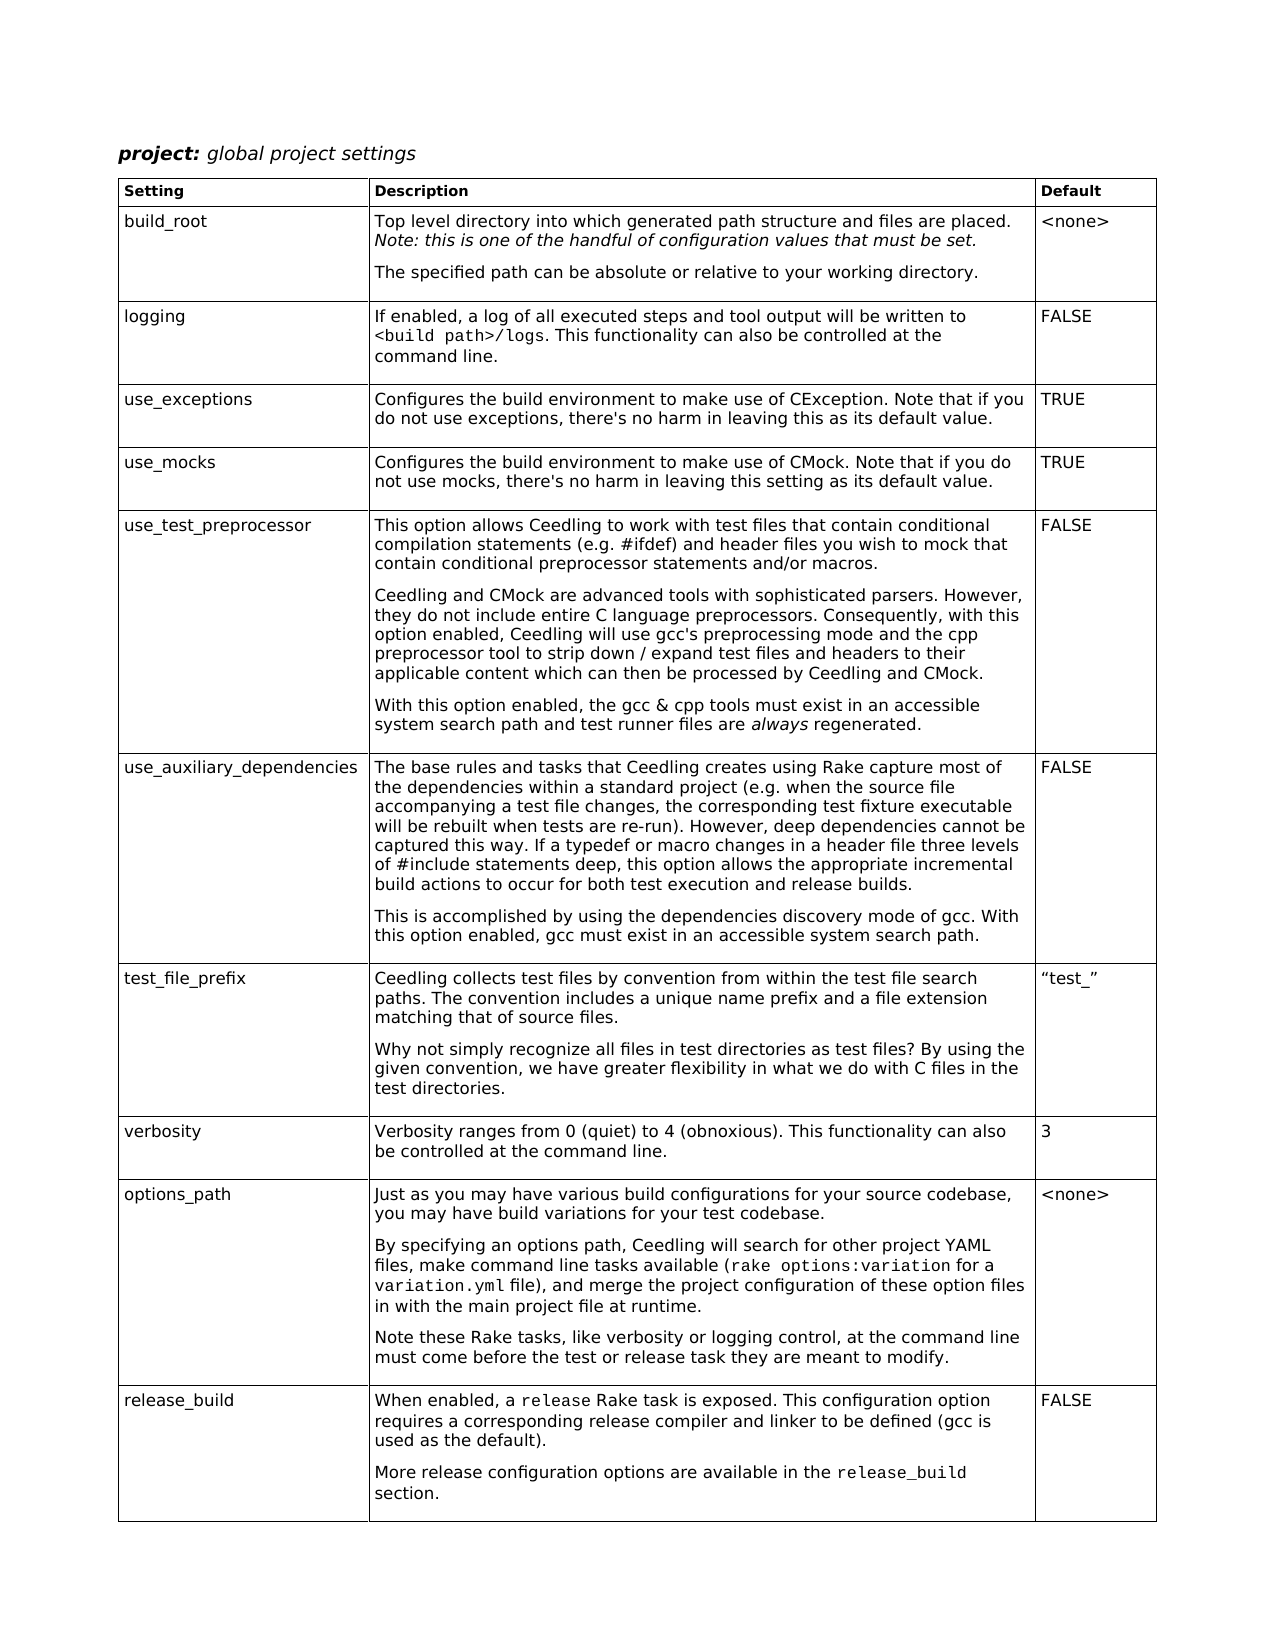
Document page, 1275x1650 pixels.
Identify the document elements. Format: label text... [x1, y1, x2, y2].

table_cell <none> [1036, 207, 1156, 301]
table_header Setting [119, 179, 368, 206]
table_cell FALSE [1036, 1386, 1156, 1521]
table_cell FALSE [1036, 754, 1156, 963]
table_cell If enabled, a log of all executed steps and tool output will be written to <build path>/logs. This functionality can also be controlled at the command line. [370, 302, 1035, 384]
table_cell build_root [119, 207, 368, 301]
table_cell FALSE [1036, 302, 1156, 384]
subtitle project: global project settings [118, 143, 1157, 165]
table_cell The base rules and tasks that Ceedling creates using Rake capture most of the dependencies within a standard project (e.g. when the source file accompanying a test file changes, the corresponding test fixture executable will be rebuilt when tests are re-run). However, deep dependencies cannot be captured this way. If a typedef or macro changes in a header file three levels of #include statements deep, this option allows the appropriate incremental build actions to occur for both test execution and release builds. This is accomplished by using the dependencies discovery mode of gcc. With this option enabled, gcc must exist in an accessible system search path. [370, 754, 1035, 963]
table_cell release_build [119, 1386, 368, 1521]
table_cell TRUE [1036, 448, 1156, 510]
table_cell TRUE [1036, 385, 1156, 447]
table_cell Verbosity ranges from 0 (quiet) to 4 (obnoxious). This functionality can also be controlled at the command line. [370, 1117, 1035, 1179]
table_cell <none> [1036, 1180, 1156, 1385]
table_cell use_mocks [119, 448, 368, 510]
table_cell Just as you may have various build configurations for your source codebase, you may have build variations for your test codebase. By specifying an options path, Ceedling will search for other project YAML files, make command line tasks available (rake options:variation for a variation.yml file), and merge the project configuration of these option files in with the main project file at runtime. Note these Rake tasks, like verbosity or logging control, at the command line must come before the test or release task they are meant to modify. [370, 1180, 1035, 1385]
table_cell Top level directory into which generated path structure and files are placed. Note: this is one of the handful of configuration values that must be set. The specified path can be absolute or relative to your working directory. [370, 207, 1035, 301]
table_cell 3 [1036, 1117, 1156, 1179]
table_cell “test_” [1036, 964, 1156, 1116]
table_cell This option allows Ceedling to work with test files that contain conditional compilation statements (e.g. #ifdef) and header files you wish to mock that contain conditional preprocessor statements and/or macros. Ceedling and CMock are advanced tools with sophisticated parsers. However, they do not include entire C language preprocessors. Consequently, with this option enabled, Ceedling will use gcc's preprocessing mode and the cpp preprocessor tool to strip down / expand test files and headers to their applicable content which can then be processed by Ceedling and CMock. With this option enabled, the gcc & cpp tools must exist in an accessible system search path and test runner files are always regenerated. [370, 511, 1035, 753]
table_cell use_auxiliary_dependencies [119, 754, 368, 963]
table_cell Configures the build environment to make use of CException. Note that if you do not use exceptions, there's no harm in leaving this as its default value. [370, 385, 1035, 447]
table_header Default [1036, 179, 1156, 206]
table_cell use_test_preprocessor [119, 511, 368, 753]
table_cell options_path [119, 1180, 368, 1385]
table_cell Ceedling collects test files by convention from within the test file search paths. The convention includes a unique name prefix and a file extension matching that of source files. Why not simply recognize all files in test directories as test files? By using the given convention, we have greater flexibility in what we do with C files in the test directories. [370, 964, 1035, 1116]
table_cell test_file_prefix [119, 964, 368, 1116]
table_cell FALSE [1036, 511, 1156, 753]
table_cell Configures the build environment to make use of CMock. Note that if you do not use mocks, there's no harm in leaving this setting as its default value. [370, 448, 1035, 510]
table_cell verbosity [119, 1117, 368, 1179]
table_header Description [370, 179, 1035, 206]
table_cell use_exceptions [119, 385, 368, 447]
table_cell When enabled, a release Rake task is exposed. This configuration option requires a corresponding release compiler and linker to be defined (gcc is used as the default). More release configuration options are available in the release_build section. [370, 1386, 1035, 1521]
table_cell logging [119, 302, 368, 384]
